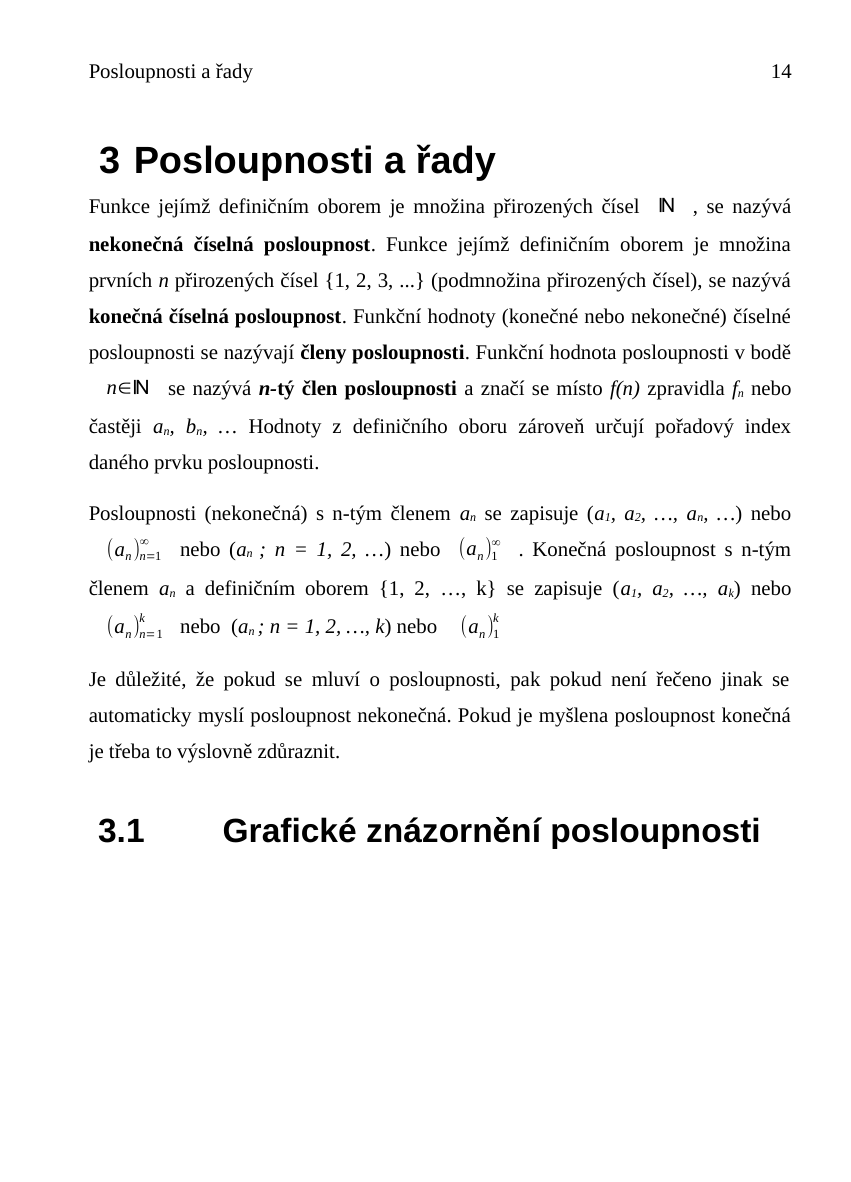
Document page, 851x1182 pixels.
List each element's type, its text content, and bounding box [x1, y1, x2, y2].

text Funkce jejímž definičním oborem je množina přirozených čísel, se nazývá nekonečná číselná posloupnost. Funkce jejímž definičním oborem je množina prvních n přirozených čísel {1, 2, 3, ...} (podmnožina přirozených čísel), se nazývá konečná číselná posloupnost. Funkční hodnoty (konečné nebo nekonečné) číselné posloupnosti se nazývají členy posloupnosti. Funkční hodnota posloupnosti v boděse nazývá n-tý člen posloupnosti a značí se místo f(n) zpravidla fn nebo častěji an, bn, … Hodnoty z definičního oboru zároveň určují pořadový index daného prvku posloupnosti. [88, 194, 791, 474]
text Je důležité, že pokud se mluví o posloupnosti, pak pokud není řečeno jinak se automaticky myslí posloupnost nekonečná. Pokud je myšlena posloupnost konečná je třeba to výslovně zdůraznit. [88, 667, 791, 763]
subtitle Grafické znázornění posloupnosti [88, 811, 791, 849]
subtitle Posloupnosti a řady [88, 138, 791, 181]
text Posloupnosti (nekonečná) s n-tým členem an se zapisuje (a1, a2, …, an, …) nebonebo (an ; n = 1, 2, …) nebo. Konečná posloupnost s n-tým členem an a definičním oborem {1, 2, …, k} se zapisuje (a1, a2, …, ak) nebo nebo (an ; n = 1, 2, …, k) nebo [88, 501, 791, 641]
